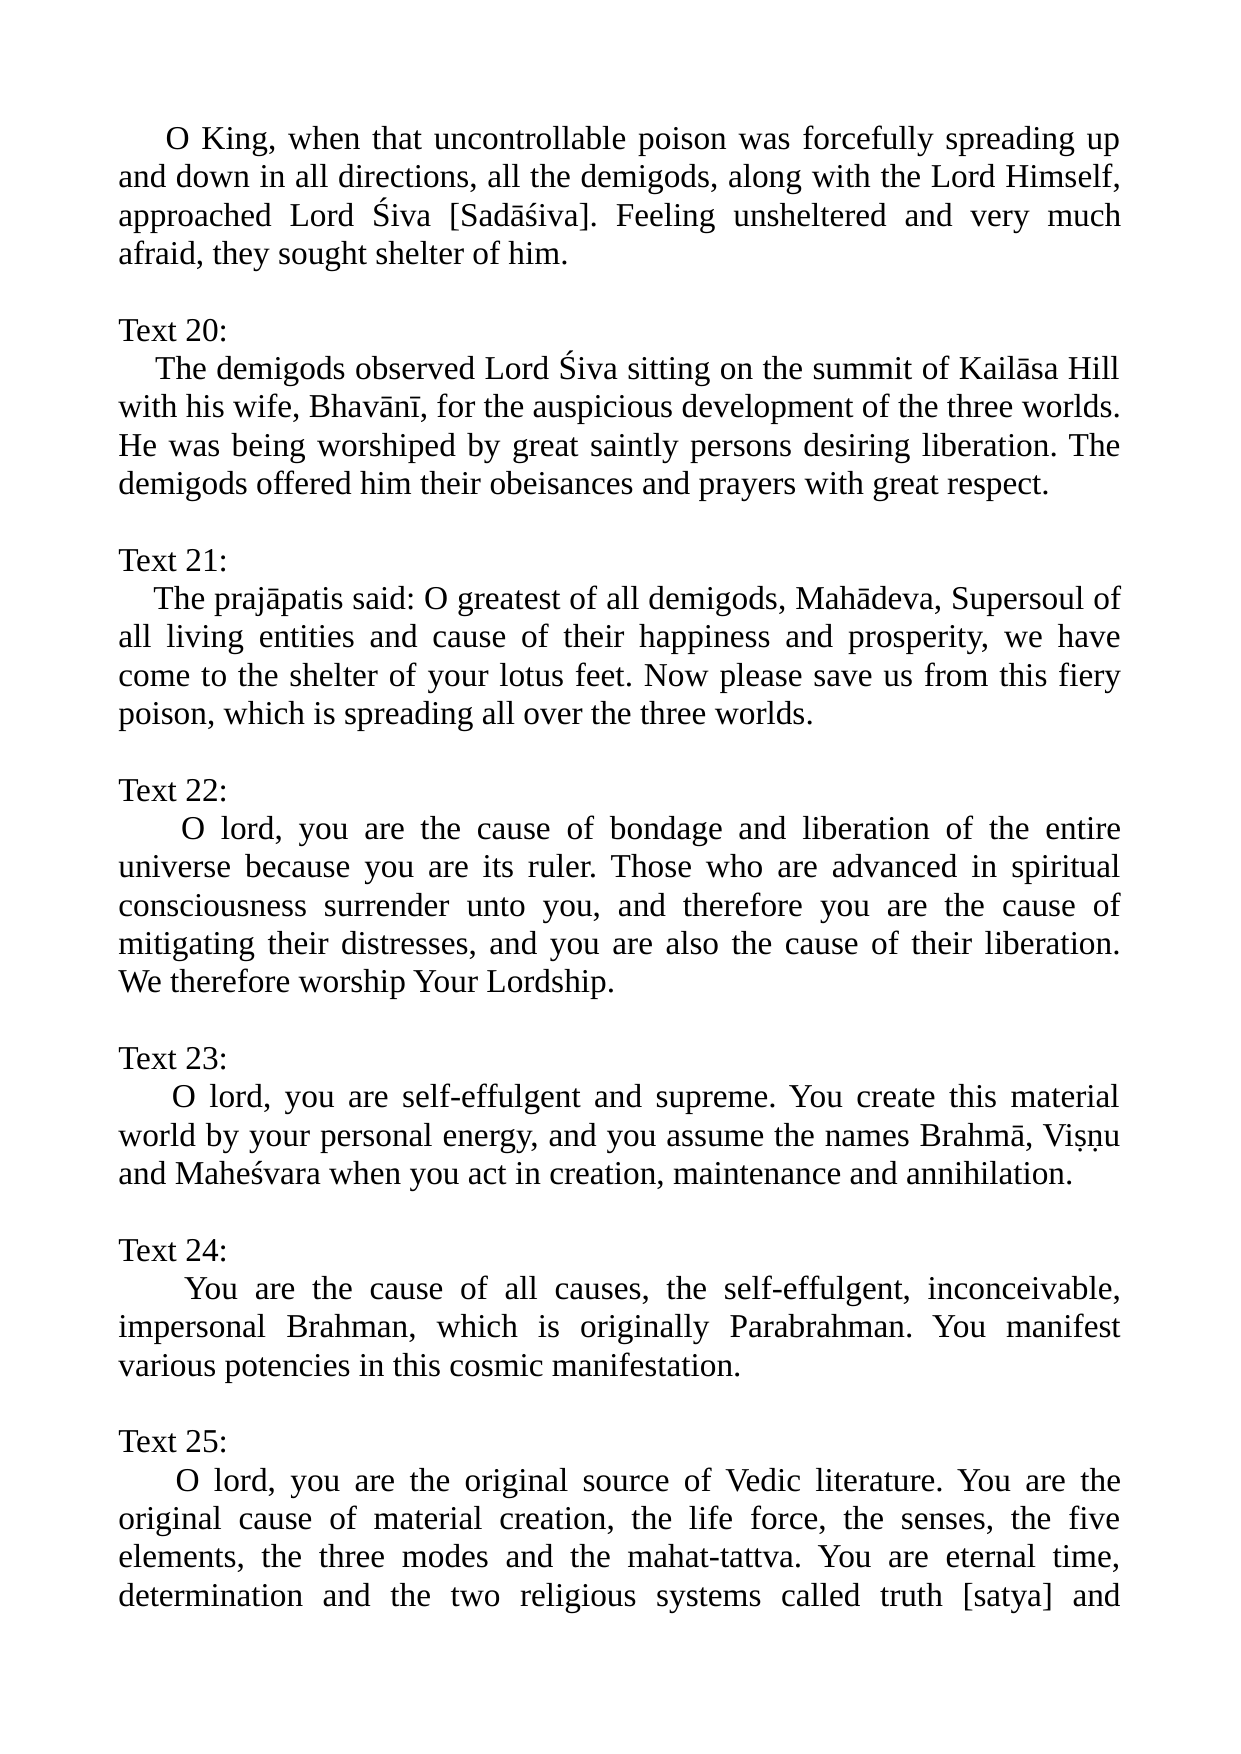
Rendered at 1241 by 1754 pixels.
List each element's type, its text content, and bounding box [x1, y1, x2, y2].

text You are the cause of all causes, the self-effulgent, inconceivable, impersonal Brahman, which is originally Parabrahman. You manifest various potencies in this cosmic manifestation. [118, 1268, 1122, 1383]
text O lord, you are the original source of Vedic literature. You are the original cause of material creation, the life force, the senses, the five elements, the three modes and the mahat-tattva. You are eternal time, determination and the two religious systems called truth [satya] and [118, 1460, 1122, 1613]
text Text 20: [118, 310, 1122, 348]
text Text 23: [118, 1038, 1122, 1076]
text Text 25: [118, 1421, 1122, 1460]
text O lord, you are self-effulgent and supreme. You create this material world by your personal energy, and you assume the names Brahmā, Viṣṇu and Maheśvara when you act in creation, maintenance and annihilation. [118, 1076, 1122, 1191]
text The prajāpatis said: O greatest of all demigods, Mahādeva, Supersoul of all living entities and cause of their happiness and prosperity, we have come to the shelter of your lotus feet. Now please save us from this fiery poison, which is spreading all over the three worlds. [118, 578, 1122, 731]
text Text 22: [118, 770, 1122, 808]
text Text 24: [118, 1230, 1122, 1268]
text O King, when that uncontrollable poison was forcefully spreading up and down in all directions, all the demigods, along with the Lord Himself, approached Lord Śiva [Sadāśiva]. Feeling unsheltered and very much afraid, they sought shelter of him. [118, 118, 1122, 271]
text O lord, you are the cause of bondage and liberation of the entire universe because you are its ruler. Those who are advanced in spiritual consciousness surrender unto you, and therefore you are the cause of mitigating their distresses, and you are also the cause of their liberation. We therefore worship Your Lordship. [118, 808, 1122, 1000]
text Text 21: [118, 540, 1122, 578]
text The demigods observed Lord Śiva sitting on the summit of Kailāsa Hill with his wife, Bhavānī, for the auspicious development of the three worlds. He was being worshiped by great saintly persons desiring liberation. The demigods offered him their obeisances and prayers with great respect. [118, 348, 1122, 501]
